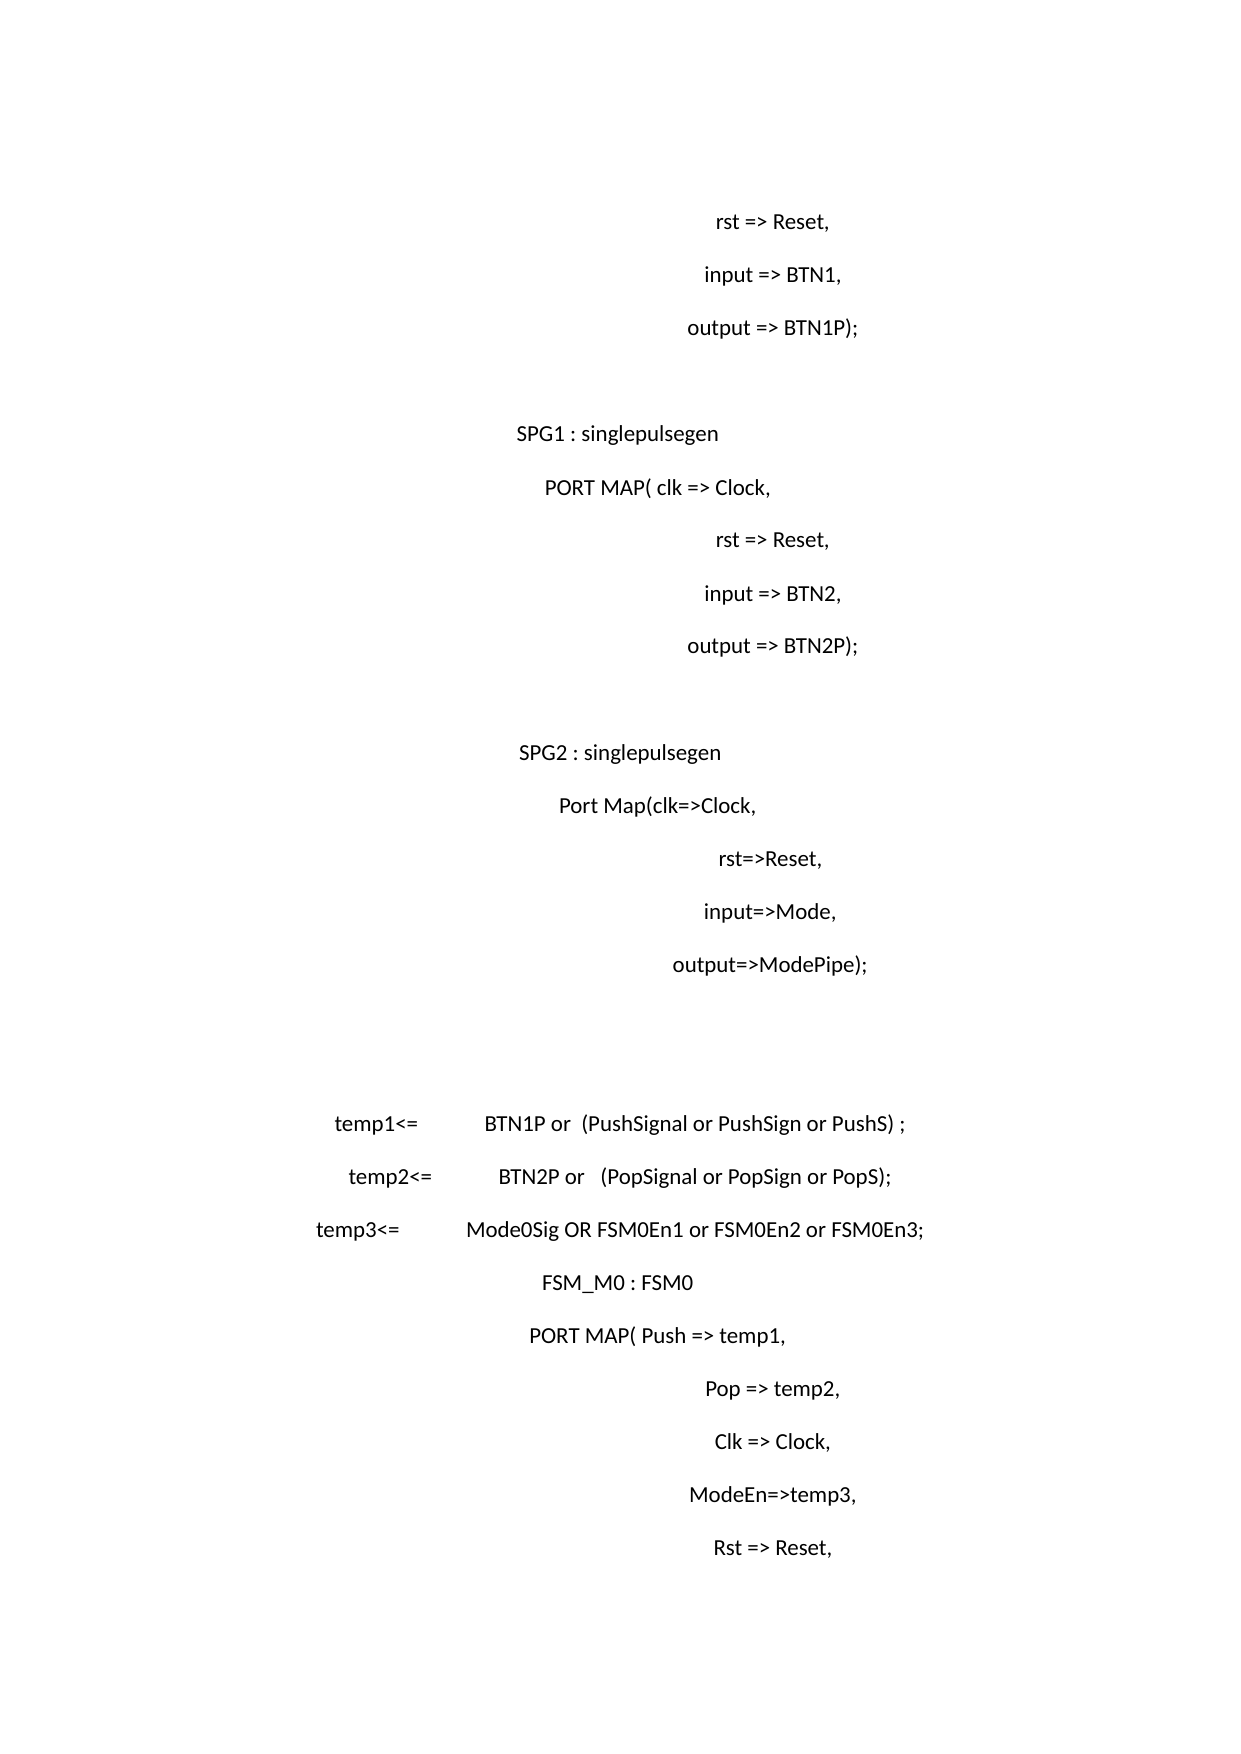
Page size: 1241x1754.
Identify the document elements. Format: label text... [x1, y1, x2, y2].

text rst=>Reset, [187, 844, 1053, 872]
text temp2<= BTN2P or (PopSignal or PopSign or PopS); [187, 1162, 1053, 1190]
text output=>ModePipe); [187, 950, 1053, 978]
text FSM_M0 : FSM0 [187, 1268, 1053, 1296]
text temp3<= Mode0Sig OR FSM0En1 or FSM0En2 or FSM0En3; [187, 1215, 1053, 1243]
text rst => Reset, [187, 526, 1053, 554]
text Rst => Reset, [187, 1533, 1053, 1561]
text input => BTN2, [187, 579, 1053, 607]
text Port Map(clk=>Clock, [187, 791, 1053, 819]
text SPG1 : singlepulsegen [187, 419, 1053, 448]
text temp1<= BTN1P or (PushSignal or PushSign or PushS) ; [187, 1109, 1053, 1137]
text output => BTN1P); [187, 313, 1053, 342]
text Clk => Clock, [187, 1427, 1053, 1455]
text PORT MAP( clk => Clock, [187, 473, 1053, 501]
text input=>Mode, [187, 897, 1053, 925]
text input => BTN1, [187, 261, 1053, 288]
text PORT MAP( Push => temp1, [187, 1321, 1053, 1349]
text Pop => temp2, [187, 1374, 1053, 1402]
text output => BTN2P); [187, 632, 1053, 660]
text SPG2 : singlepulsegen [187, 738, 1053, 766]
text ModeEn=>temp3, [187, 1480, 1053, 1508]
text rst => Reset, [187, 207, 1053, 236]
